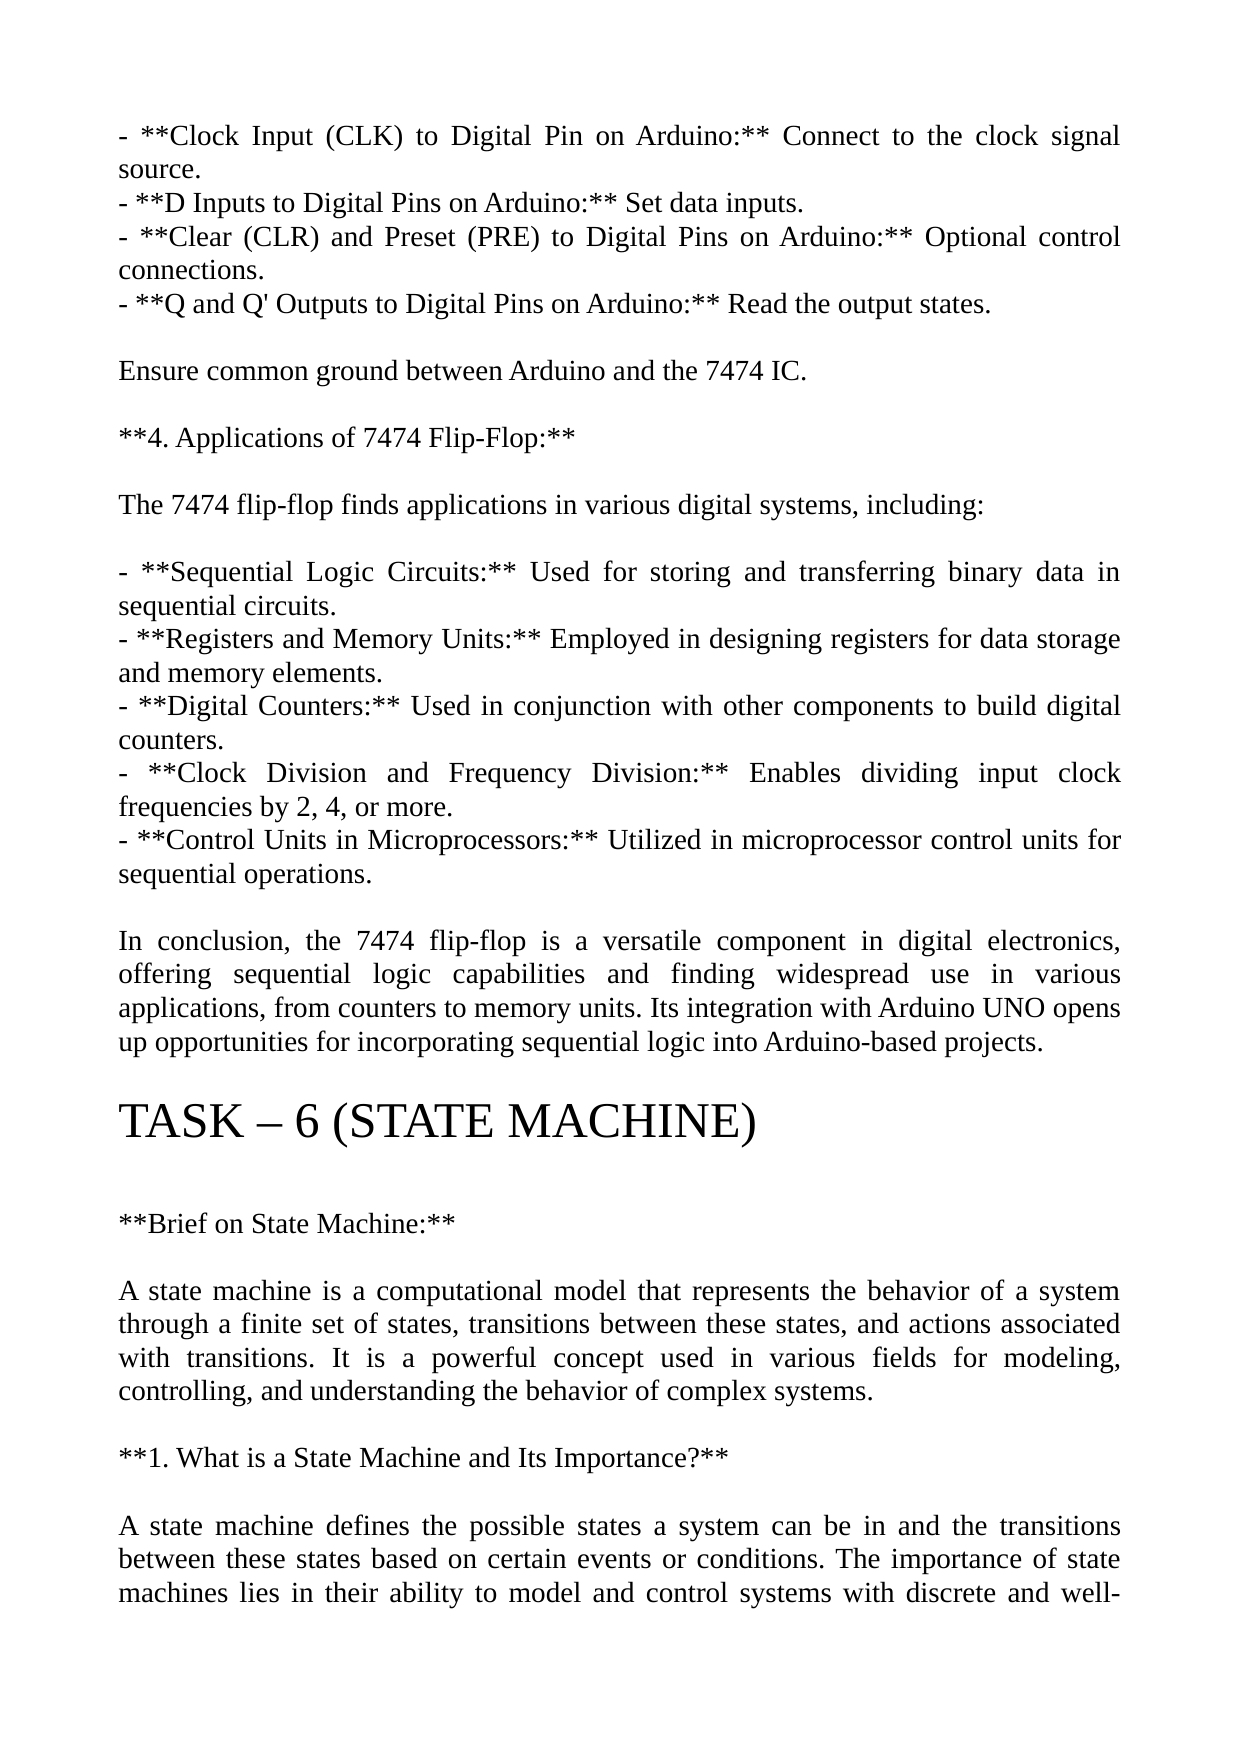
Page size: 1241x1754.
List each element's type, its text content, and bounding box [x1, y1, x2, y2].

text - **D Inputs to Digital Pins on Arduino:** Set data inputs. [118, 185, 1122, 219]
text - **Q and Q' Outputs to Digital Pins on Arduino:** Read the output states. [118, 286, 1122, 319]
text Ensure common ground between Arduino and the 7474 IC. [118, 353, 1122, 386]
text **1. What is a State Machine and Its Importance?** [118, 1441, 1122, 1474]
text - **Clock Division and Frequency Division:** Enables dividing input clock frequencies by 2, 4, or more. [118, 755, 1122, 822]
text **4. Applications of 7474 Flip-Flop:** [118, 420, 1122, 453]
text TASK – 6 (STATE MACHINE) [118, 1091, 1122, 1148]
text - **Clock Input (CLK) to Digital Pin on Arduino:** Connect to the clock signal source. [118, 118, 1122, 185]
text A state machine is a computational model that represents the behavior of a system through a finite set of states, transitions between these states, and actions associated with transitions. It is a powerful concept used in various fields for modeling, controlling, and understanding the behavior of complex systems. [118, 1273, 1122, 1407]
text A state machine defines the possible states a system can be in and the transitions between these states based on certain events or conditions. The importance of state machines lies in their ability to model and control systems with discrete and well- [118, 1508, 1122, 1608]
text - **Control Units in Microprocessors:** Utilized in microprocessor control units for sequential operations. [118, 822, 1122, 889]
text **Brief on State Machine:** [118, 1206, 1122, 1239]
text - **Sequential Logic Circuits:** Used for storing and transferring binary data in sequential circuits. [118, 554, 1122, 621]
text - **Registers and Memory Units:** Employed in designing registers for data storage and memory elements. [118, 621, 1122, 688]
text The 7474 flip-flop finds applications in various digital systems, including: [118, 487, 1122, 521]
text In conclusion, the 7474 flip-flop is a versatile component in digital electronics, offering sequential logic capabilities and finding widespread use in various applications, from counters to memory units. Its integration with Arduino UNO opens up opportunities for incorporating sequential logic into Arduino-based projects. [118, 923, 1122, 1057]
text - **Digital Counters:** Used in conjunction with other components to build digital counters. [118, 688, 1122, 755]
text - **Clear (CLR) and Preset (PRE) to Digital Pins on Arduino:** Optional control connections. [118, 219, 1122, 286]
